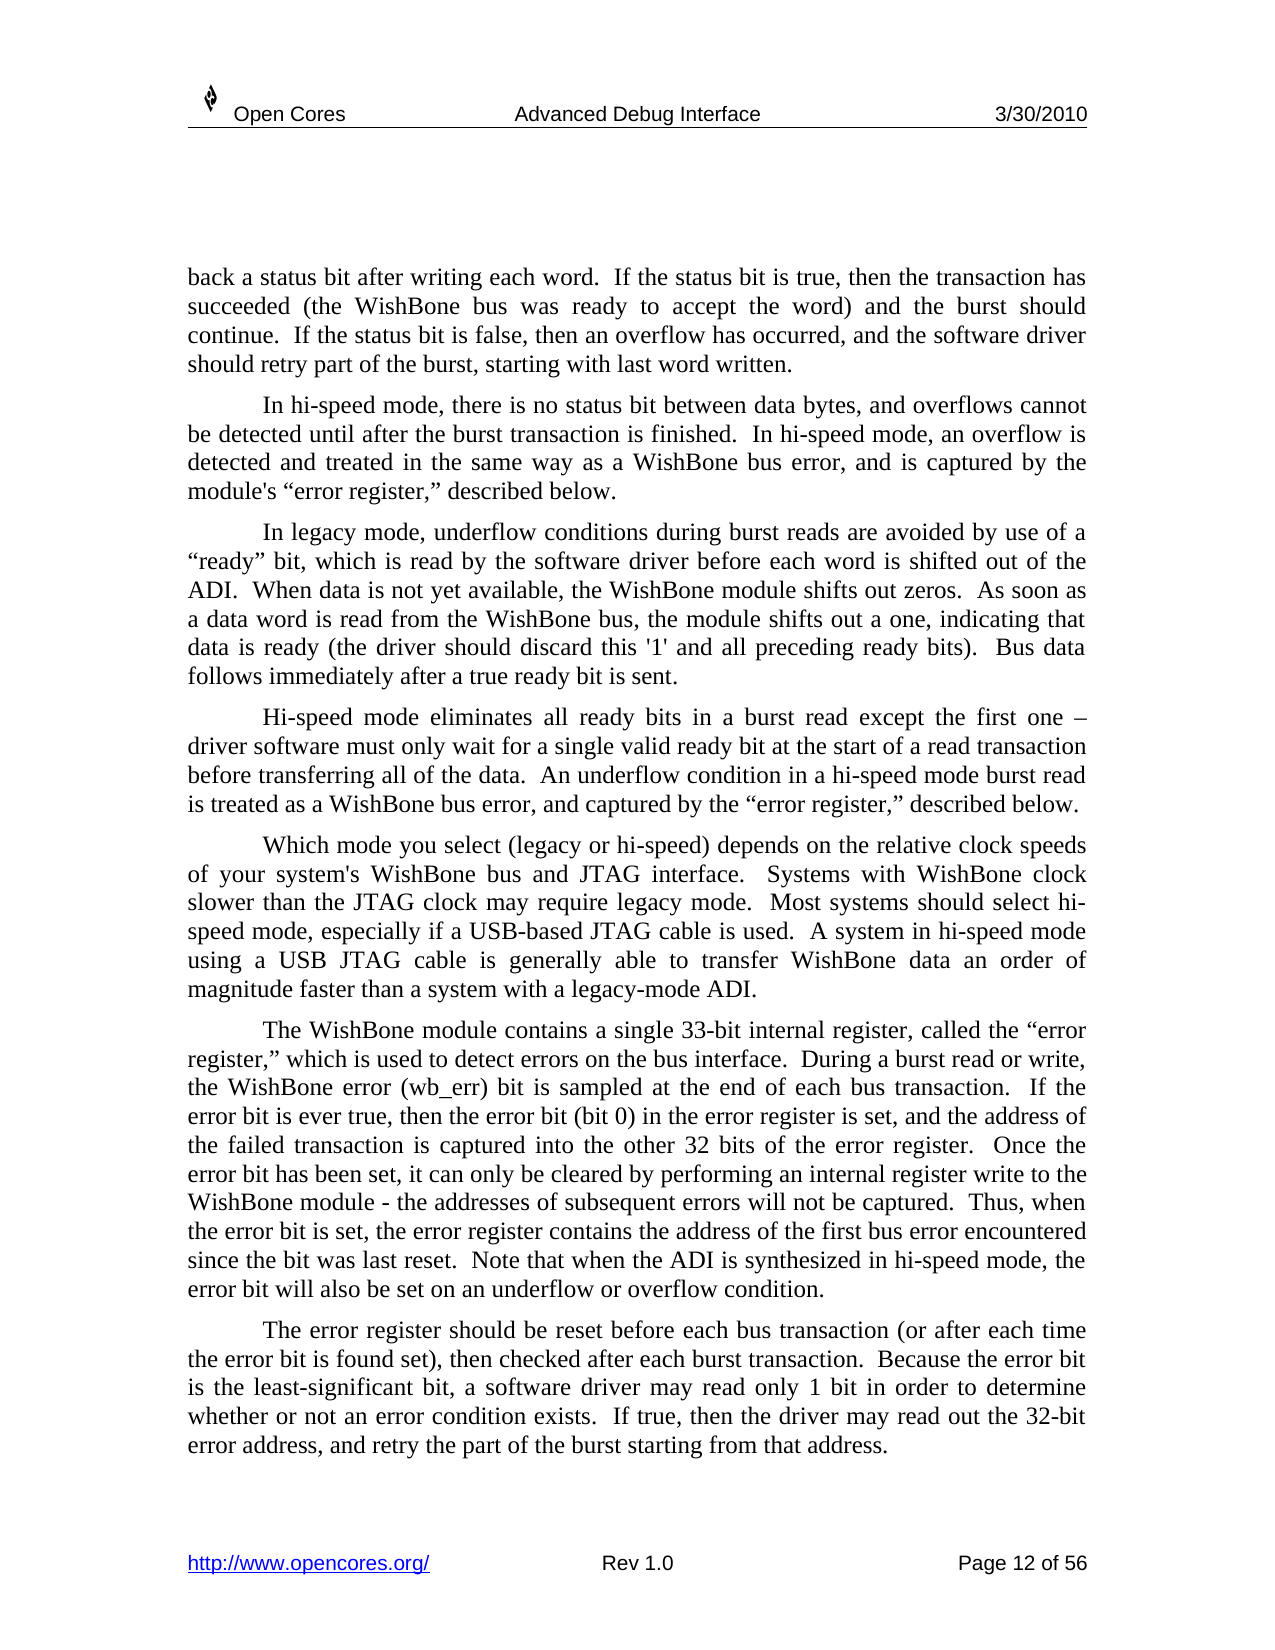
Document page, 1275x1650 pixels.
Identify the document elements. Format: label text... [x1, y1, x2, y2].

text In legacy mode, underflow conditions during burst reads are avoided by use of a “ready” bit, which is read by the software driver before each word is shifted out of the ADI. When data is not yet available, the WishBone module shifts out zeros. As soon as a data word is read from the WishBone bus, the module shifts out a one, indicating that data is ready (the driver should discard this '1' and all preceding ready bits). Bus data follows immediately after a true ready bit is sent. [187, 517, 1087, 690]
text The error register should be reset before each bus transaction (or after each time the error bit is found set), then checked after each burst transaction. Because the error bit is the least-significant bit, a software driver may read only 1 bit in order to determine whether or not an error condition exists. If true, then the driver may read out the 32-bit error address, and retry the part of the burst starting from that address. [187, 1315, 1087, 1459]
text back a status bit after writing each word. If the status bit is true, then the transaction has succeeded (the WishBone bus was ready to accept the word) and the burst should continue. If the status bit is false, then an overflow has occurred, and the software driver should retry part of the burst, starting with last word written. [187, 262, 1087, 377]
text Which mode you select (legacy or hi-speed) depends on the relative clock speeds of your system's WishBone bus and JTAG interface. Systems with WishBone clock slower than the JTAG clock may require legacy mode. Most systems should select hi-speed mode, especially if a USB-based JTAG cable is used. A system in hi-speed mode using a USB JTAG cable is generally able to transfer WishBone data an order of magnitude faster than a system with a legacy-mode ADI. [187, 830, 1087, 1002]
text Hi-speed mode eliminates all ready bits in a burst read except the first one – driver software must only wait for a single valid ready bit at the start of a read transaction before transferring all of the data. An underflow condition in a hi-speed mode burst read is treated as a WishBone bus error, and captured by the “error register,” described below. [187, 702, 1087, 817]
text The WishBone module contains a single 33-bit internal register, called the “error register,” which is used to detect errors on the bus interface. During a burst read or write, the WishBone error (wb_err) bit is sampled at the end of each bus transaction. If the error bit is ever true, then the error bit (bit 0) in the error register is set, and the address of the failed transaction is captured into the other 32 bits of the error register. Once the error bit has been set, it can only be cleared by performing an internal register write to the WishBone module - the addresses of subsequent errors will not be captured. Thus, when the error bit is set, the error register contains the address of the first bus error encountered since the bit was last reset. Note that when the ADI is synthesized in hi-speed mode, the error bit will also be set on an underflow or overflow condition. [187, 1015, 1087, 1302]
text In hi-speed mode, there is no status bit between data bytes, and overflows cannot be detected until after the burst transaction is finished. In hi-speed mode, an overflow is detected and treated in the same way as a WishBone bus error, and is captured by the module's “error register,” described below. [187, 390, 1087, 505]
